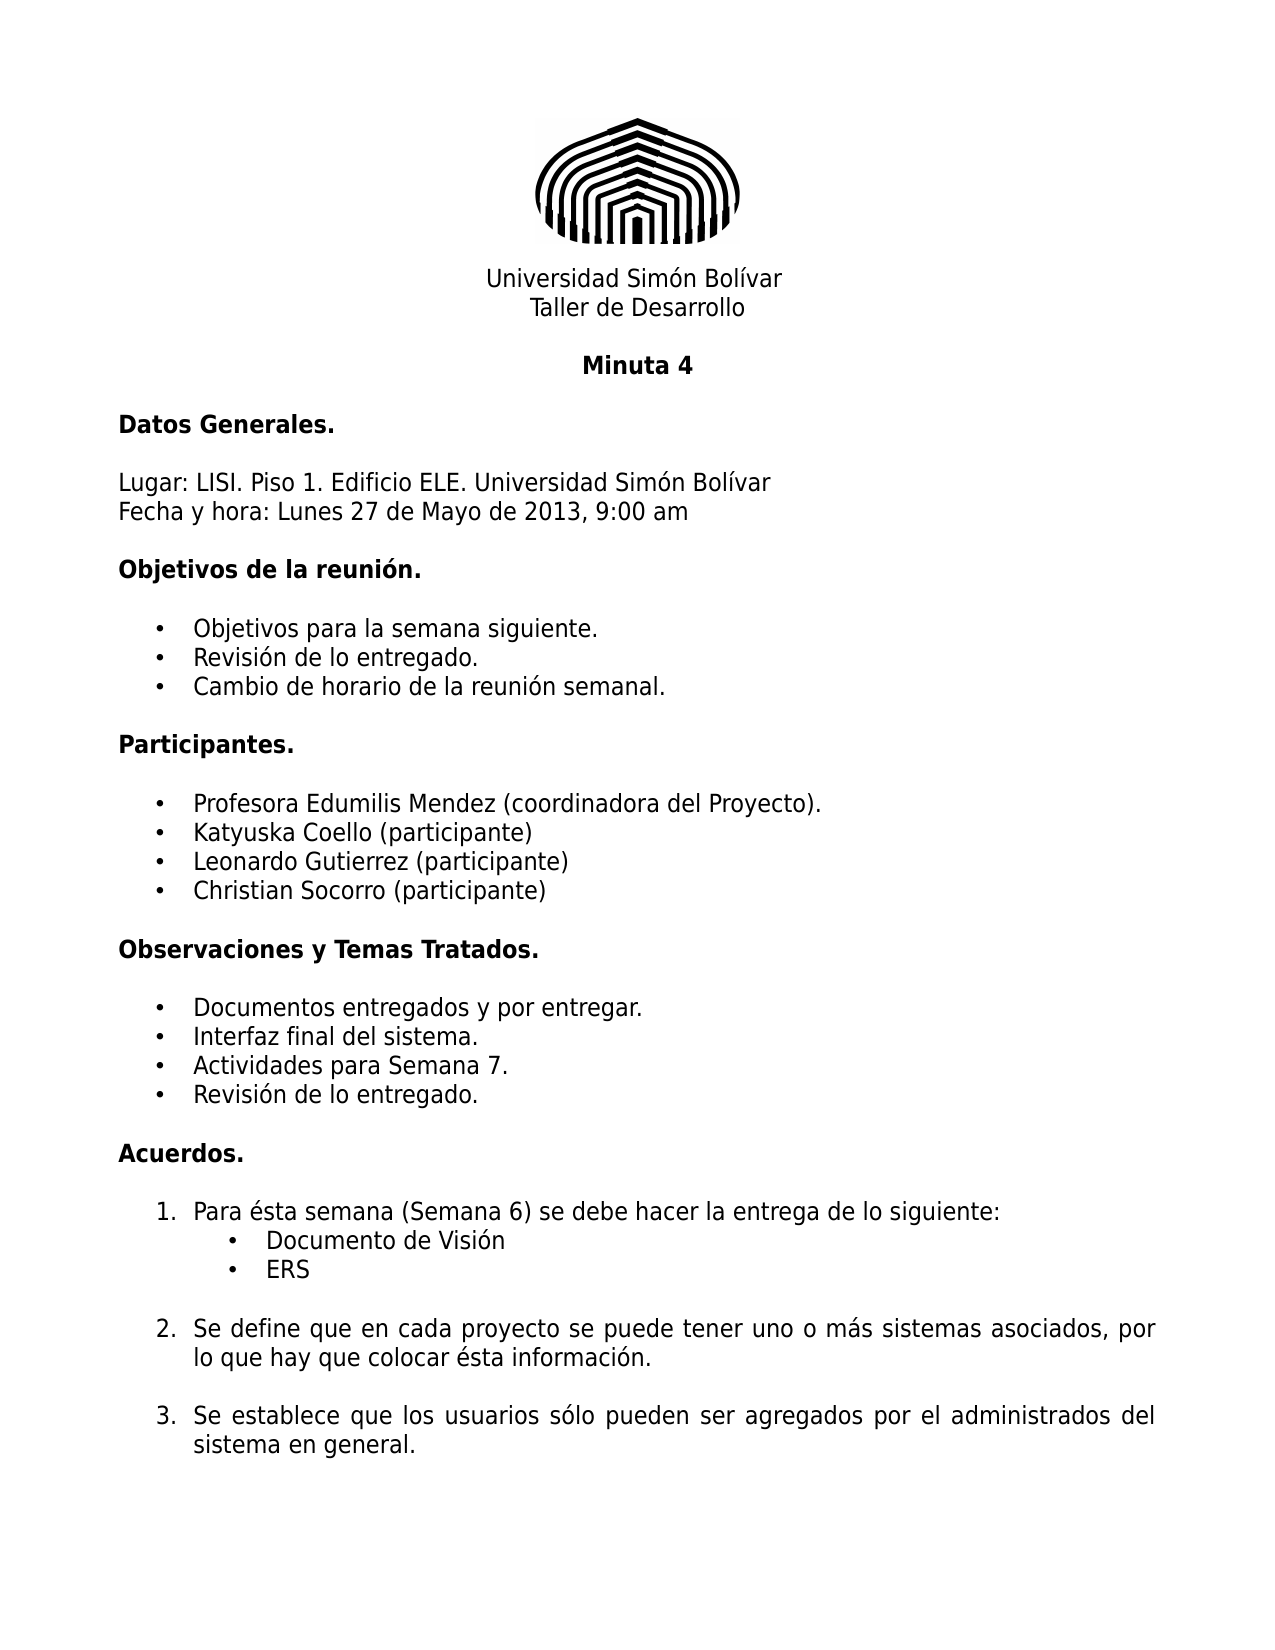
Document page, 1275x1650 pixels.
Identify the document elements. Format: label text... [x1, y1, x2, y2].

list Profesora Edumilis Mendez (coordinadora del Proyecto). [156, 789, 1157, 818]
picture [535, 118, 740, 244]
text Participantes. [118, 731, 1157, 760]
text Acuerdos. [118, 1139, 1157, 1168]
text Minuta 4 [118, 351, 1157, 381]
list Documentos entregados y por entregar. [156, 993, 1157, 1022]
list Objetivos para la semana siguiente. [156, 614, 1157, 643]
list Actividades para Semana 7. [156, 1051, 1157, 1081]
list Leonardo Gutierrez (participante) [156, 847, 1157, 876]
list Documento de Visión [228, 1226, 1157, 1256]
text Taller de Desarrollo [118, 293, 1157, 322]
list Interfaz final del sistema. [156, 1022, 1157, 1051]
list ERS [228, 1256, 1157, 1285]
text Objetivos de la reunión. [118, 556, 1157, 585]
text Universidad Simón Bolívar [118, 264, 1157, 293]
text Fecha y hora: Lunes 27 de Mayo de 2013, 9:00 am [118, 497, 1157, 526]
list Cambio de horario de la reunión semanal. [156, 672, 1157, 701]
text Datos Generales. [118, 410, 1157, 439]
list Se establece que los usuarios sólo pueden ser agregados por el administrados del sistema en general. [156, 1401, 1157, 1460]
list Katyuska Coello (participante) [156, 818, 1157, 847]
text Observaciones y Temas Tratados. [118, 935, 1157, 964]
list Para ésta semana (Semana 6) se debe hacer la entrega de lo siguiente: [156, 1197, 1157, 1226]
list Christian Socorro (participante) [156, 876, 1157, 906]
list Revisión de lo entregado. [156, 643, 1157, 672]
text Lugar: LISI. Piso 1. Edificio ELE. Universidad Simón Bolívar [118, 468, 1157, 497]
list Se define que en cada proyecto se puede tener uno o más sistemas asociados, por lo que hay que colocar ésta información. [156, 1314, 1157, 1372]
list Revisión de lo entregado. [156, 1081, 1157, 1110]
